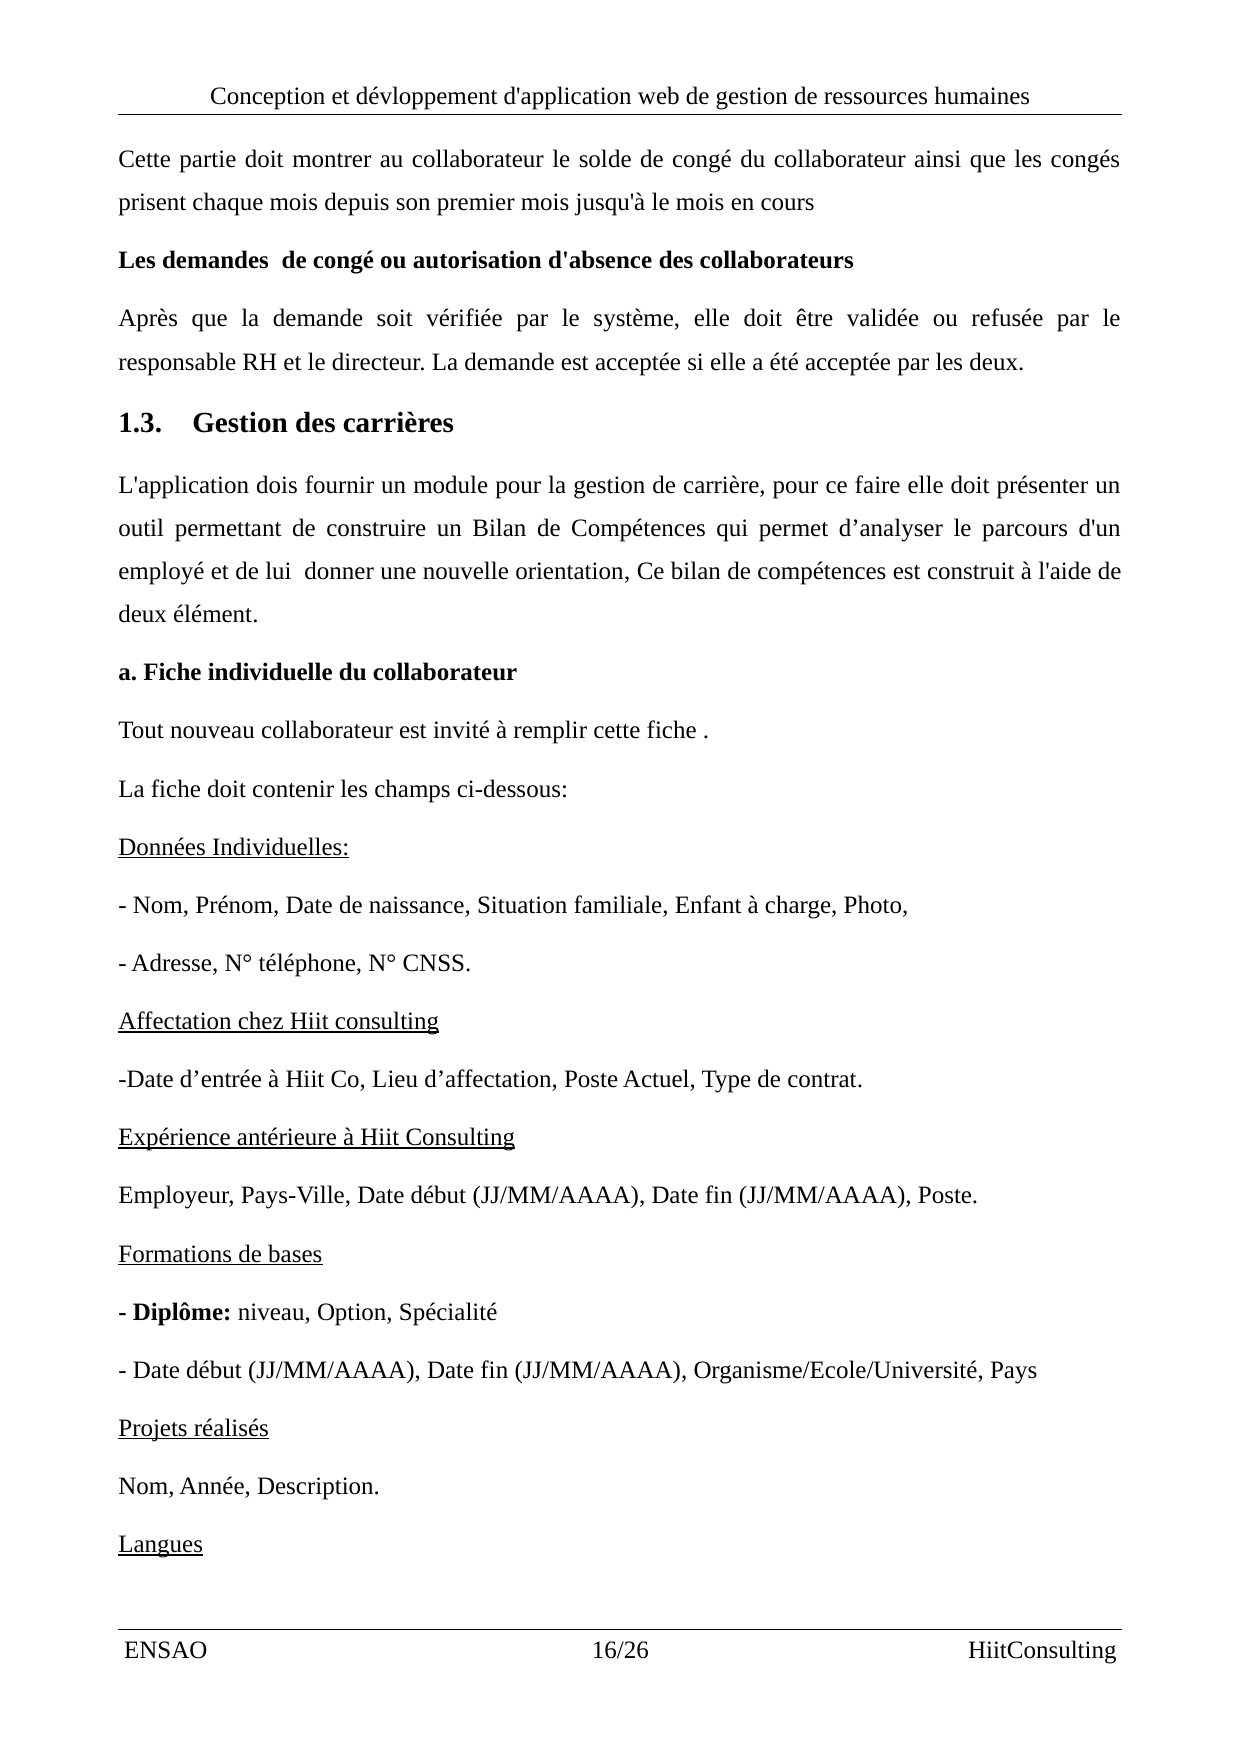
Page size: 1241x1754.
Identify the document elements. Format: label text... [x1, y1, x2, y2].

text 1.3. Gestion des carrières [118, 405, 1122, 438]
text Formations de bases [118, 1239, 1122, 1267]
text Cette partie doit montrer au collaborateur le solde de congé du collaborateur ainsi que les congés prisent chaque mois depuis son premier mois jusqu'à le mois en cours [118, 144, 1122, 216]
text La fiche doit contenir les champs ci-dessous: [118, 774, 1122, 802]
text a. Fiche individuelle du collaborateur [118, 657, 1122, 686]
text Projets réalisés [118, 1413, 1122, 1442]
text - Adresse, N° téléphone, N° CNSS. [118, 948, 1122, 977]
text Tout nouveau collaborateur est invité à remplir cette fiche . [118, 716, 1122, 744]
text Les demandes de congé ou autorisation d'absence des collaborateurs [118, 245, 1122, 274]
text - Diplôme: niveau, Option, Spécialité [118, 1297, 1122, 1326]
text - Date début (JJ/MM/AAAA), Date fin (JJ/MM/AAAA), Organisme/Ecole/Université, Pays [118, 1355, 1122, 1384]
subtitle Données Individuelles: [118, 832, 1122, 861]
text Après que la demande soit vérifiée par le système, elle doit être validée ou refusée par le responsable RH et le directeur. La demande est acceptée si elle a été acceptée par les deux. [118, 303, 1122, 375]
text -Date d’entrée à Hiit Co, Lieu d’affectation, Poste Actuel, Type de contrat. [118, 1064, 1122, 1093]
text - Nom, Prénom, Date de naissance, Situation familiale, Enfant à charge, Photo, [118, 890, 1122, 919]
subtitle Expérience antérieure à Hiit Consulting [118, 1122, 1122, 1151]
text Nom, Année, Description. [118, 1471, 1122, 1500]
text L'application dois fournir un module pour la gestion de carrière, pour ce faire elle doit présenter un outil permettant de construire un Bilan de Compétences qui permet d’analyser le parcours d'un employé et de lui donner une nouvelle orientation, Ce bilan de compétences est construit à l'aide de deux élément. [118, 470, 1122, 628]
text Langues [118, 1529, 1122, 1558]
text Employeur, Pays-Ville, Date début (JJ/MM/AAAA), Date fin (JJ/MM/AAAA), Poste. [118, 1181, 1122, 1209]
subtitle Affectation chez Hiit consulting [118, 1006, 1122, 1035]
